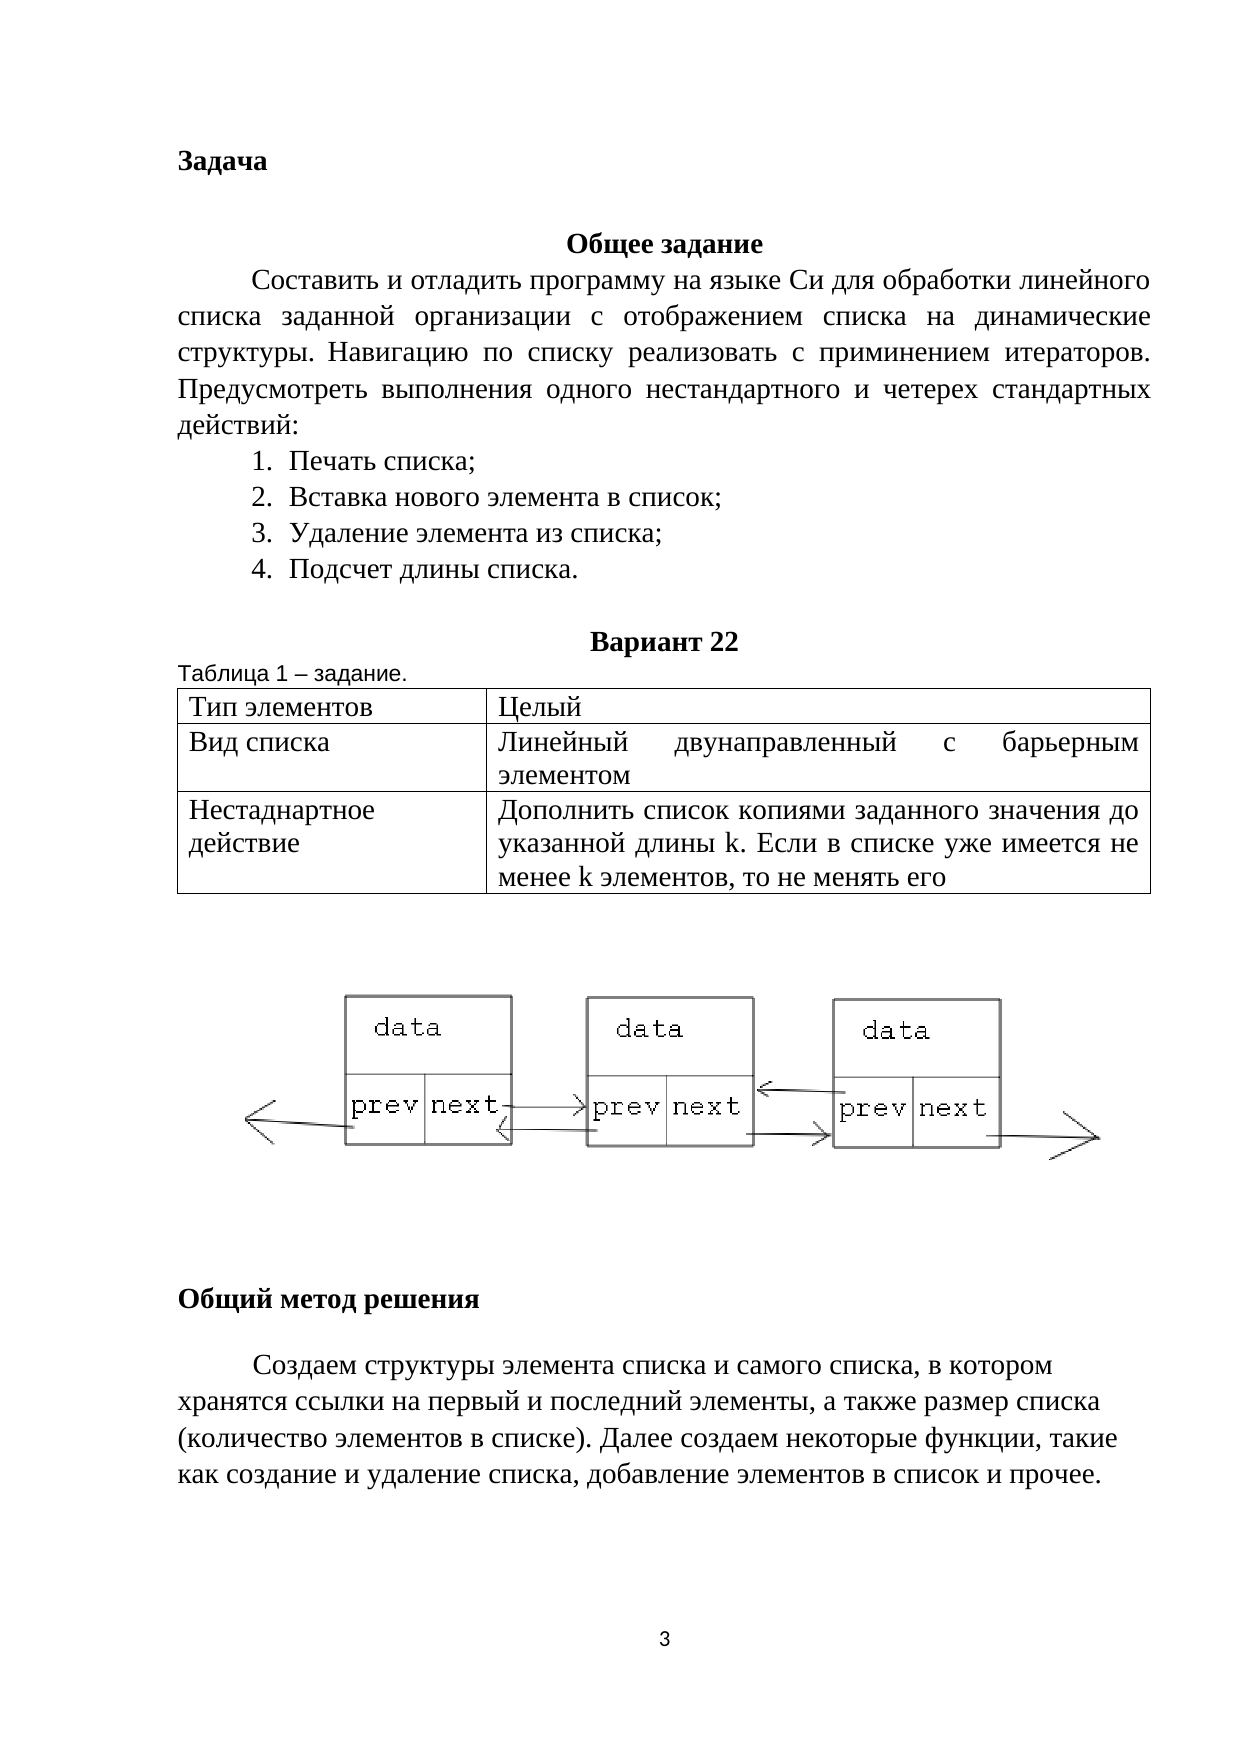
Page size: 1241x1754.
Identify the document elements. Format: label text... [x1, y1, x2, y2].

text Таблица 1 – задание. [177, 660, 1152, 686]
picture [177, 966, 1152, 1215]
list Вставка нового элемента в список; [251, 479, 1152, 513]
list Подсчет длины списка. [251, 551, 1152, 585]
text Составить и отладить программу на языке Си для обработки линейного списка заданной организации с отображением списка на динамические структуры. Навигацию по списку реализовать с приминением итераторов. Предусмотреть выполнения одного нестандартного и четерех стандартных действий: [177, 262, 1152, 440]
subtitle Задача [177, 143, 1152, 177]
text Вариант 22 [177, 624, 1152, 657]
table_cell Нестаднартное действие [178, 792, 486, 893]
table_cell Дополнить список копиями заданного значения до указанной длины k. Если в списке уже имеется не менее k элементов, то не менять его [487, 792, 1150, 893]
list Удаление элемента из списка; [251, 515, 1152, 549]
table_header Целый [487, 689, 1150, 723]
text Общее задание [177, 226, 1152, 260]
subtitle Общий метод решения [177, 1281, 1152, 1314]
list Печать списка; [251, 443, 1152, 477]
table_header Тип элементов [178, 689, 486, 723]
table_cell Вид списка [178, 724, 486, 791]
text Создаем структуры элемента списка и самого списка, в котором хранятся ссылки на первый и последний элементы, а также размер списка (количество элементов в списке). Далее создаем некоторые функции, такие как создание и удаление списка, добавление элементов в список и прочее. [177, 1347, 1152, 1489]
table_cell Линейный двунаправленный с барьерным элементом [487, 724, 1150, 791]
